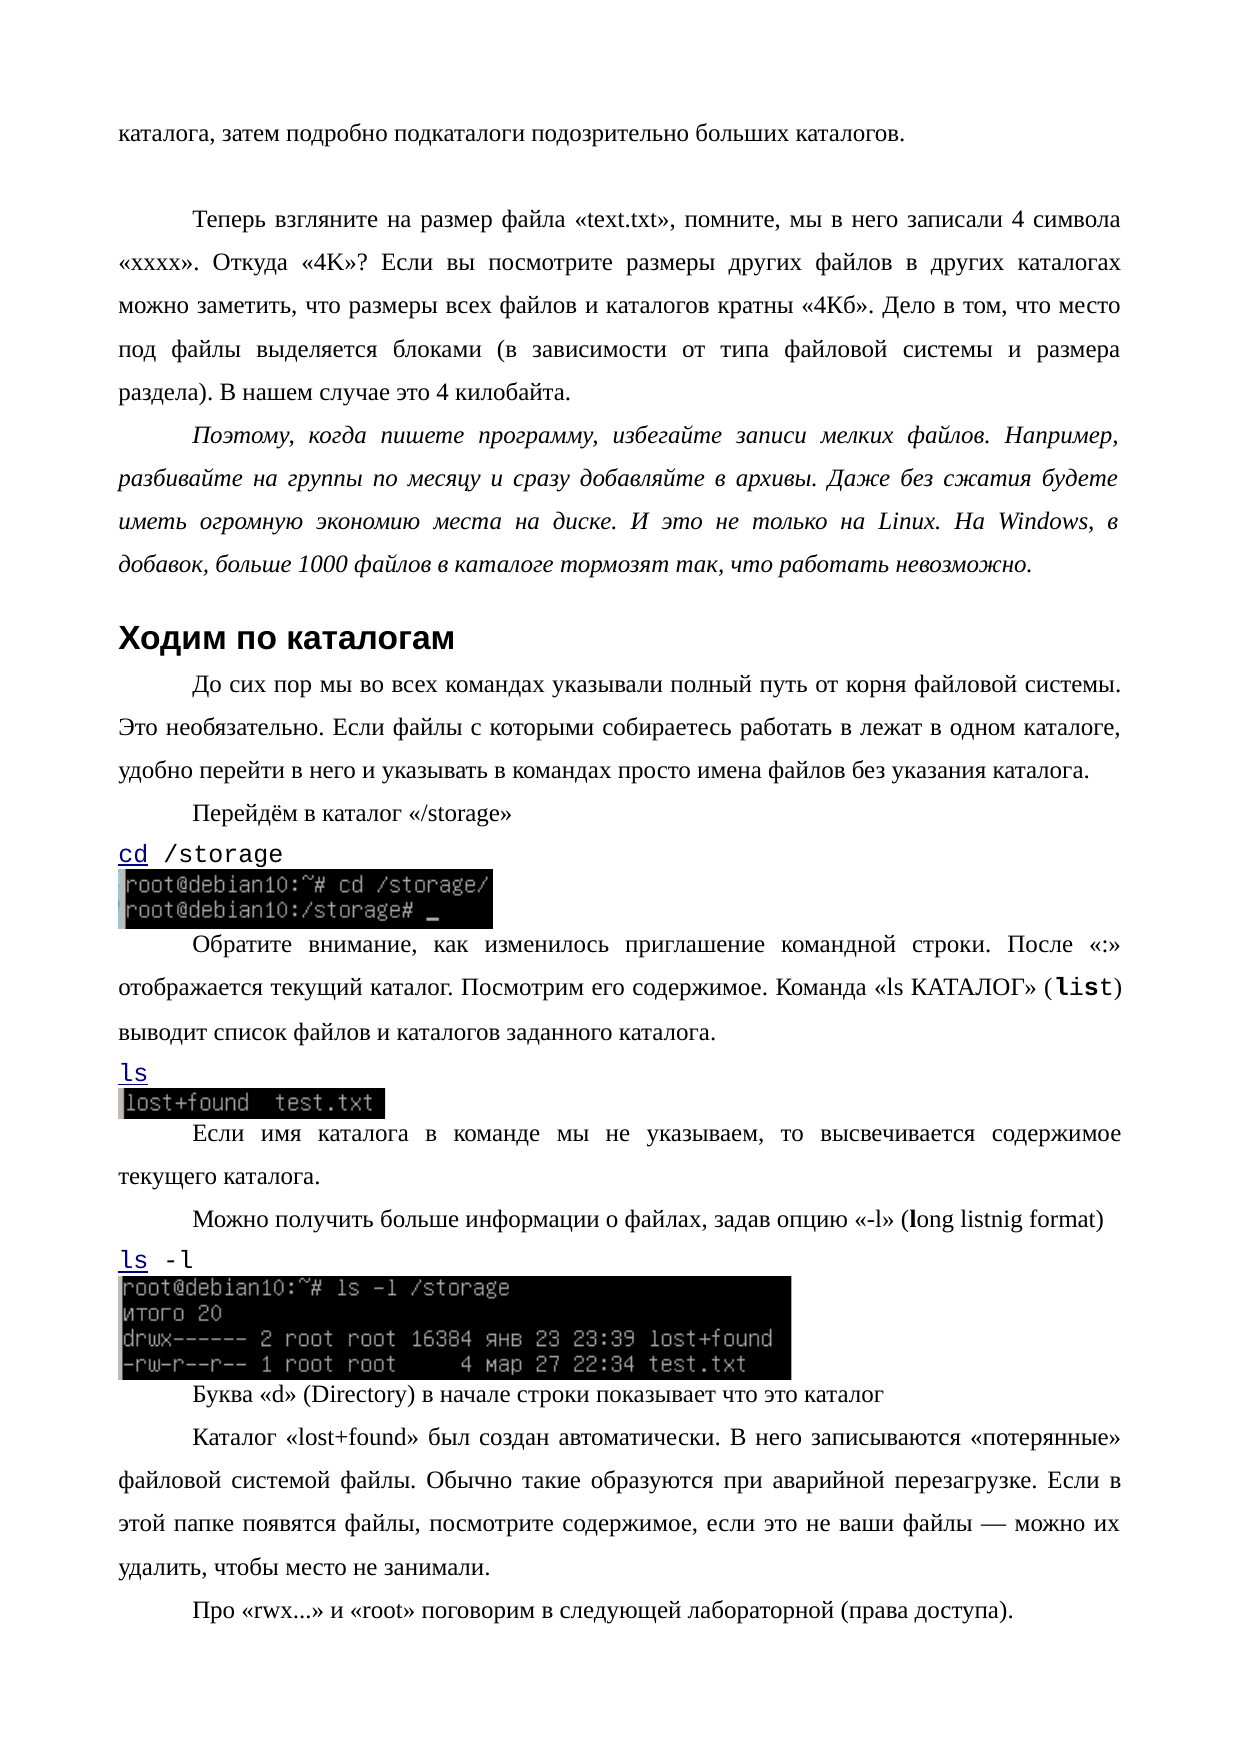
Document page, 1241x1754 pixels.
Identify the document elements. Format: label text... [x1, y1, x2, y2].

text Перейдём в каталог «/storage» [118, 798, 1122, 827]
text Каталог «lost+found» был создан автоматически. В него записываются «потерянные» файловой системой файлы. Обычно такие образуются при аварийной перезагрузке. Если в этой папке появятся файлы, посмотрите содержимое, если это не ваши файлы — можно их удалить, чтобы место не занимали. [118, 1422, 1122, 1580]
text Если имя каталога в команде мы не указываем, то высвечивается содержимое текущего каталога. [118, 1118, 1122, 1190]
text Обратите внимание, как изменилось приглашение командной строки. После «:» отображается текущий каталог. Посмотрим его содержимое. Команда «ls КАТАЛОГ» (list) выводит список файлов и каталогов заданного каталога. [118, 929, 1122, 1046]
text До сих пор мы во всех командах указывали полный путь от корня файловой системы. Это необязательно. Если файлы с которыми собираетесь работать в лежат в одном каталоге, удобно перейти в него и указывать в командах просто имена файлов без указания каталога. [118, 669, 1122, 784]
text Буква «d» (Directory) в начале строки показывает что это каталог [118, 1379, 1122, 1408]
picture [118, 1276, 792, 1380]
text Можно получить больше информации о файлах, задав опцию «-l» (long listnig format) [118, 1204, 1122, 1233]
subtitle Ходим по каталогам [118, 617, 1122, 656]
picture [118, 1088, 386, 1119]
text ls -l [118, 1248, 1122, 1276]
picture [118, 869, 493, 929]
text ls [118, 1060, 1122, 1089]
text каталога, затем подробно подкаталоги подозрительно больших каталогов. [118, 118, 1122, 147]
text Поэтому, когда пишете программу, избегайте записи мелких файлов. Например, разбивайте на группы по месяцу и сразу добавляйте в архивы. Даже без сжатия будете иметь огромную экономию места на диске. И это не только на Linux. На Windows, в добавок, больше 1000 файлов в каталоге тормозят так, что работать невозможно. [118, 420, 1122, 578]
text Про «rwx...» и «root» поговорим в следующей лабораторной (права доступа). [118, 1595, 1122, 1623]
text cd /storage [118, 841, 1122, 869]
text Теперь взгляните на размер файла «text.txt», помните, мы в него записали 4 символа «xxxx». Откуда «4K»? Если вы посмотрите размеры других файлов в других каталогах можно заметить, что размеры всех файлов и каталогов кратны «4Кб». Дело в том, что место под файлы выделяется блоками (в зависимости от типа файловой системы и размера раздела). В нашем случае это 4 килобайта. [118, 204, 1122, 406]
